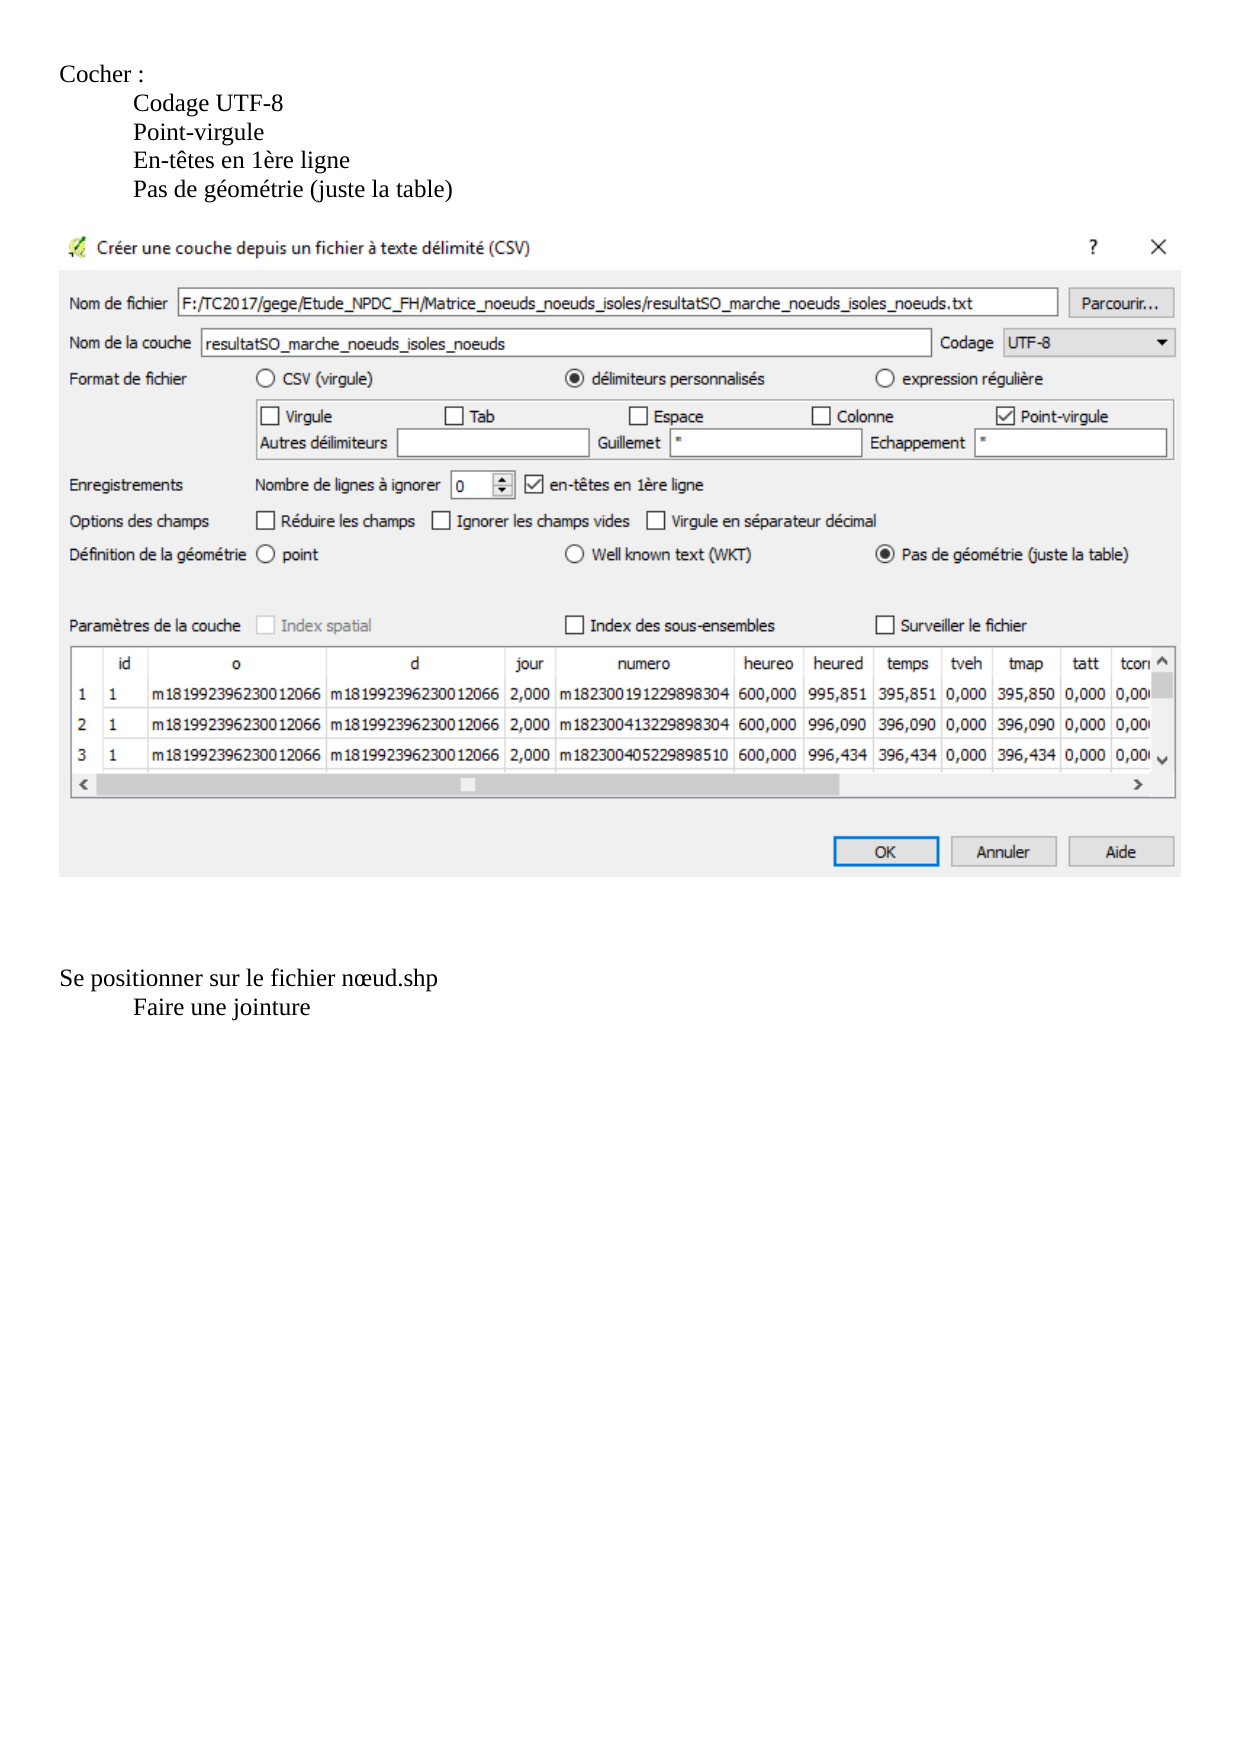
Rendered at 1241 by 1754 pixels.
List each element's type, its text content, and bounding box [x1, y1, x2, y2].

text Pas de géométrie (juste la table) [59, 174, 1181, 203]
text En-têtes en 1ère ligne [59, 145, 1181, 174]
text Codage UTF-8 [59, 88, 1181, 117]
text Faire une jointure [59, 992, 1181, 1020]
text Cocher : [59, 59, 1181, 88]
picture [59, 231, 1182, 877]
text Se positionner sur le fichier nœud.shp [59, 963, 1181, 992]
text Point-virgule [59, 117, 1181, 145]
